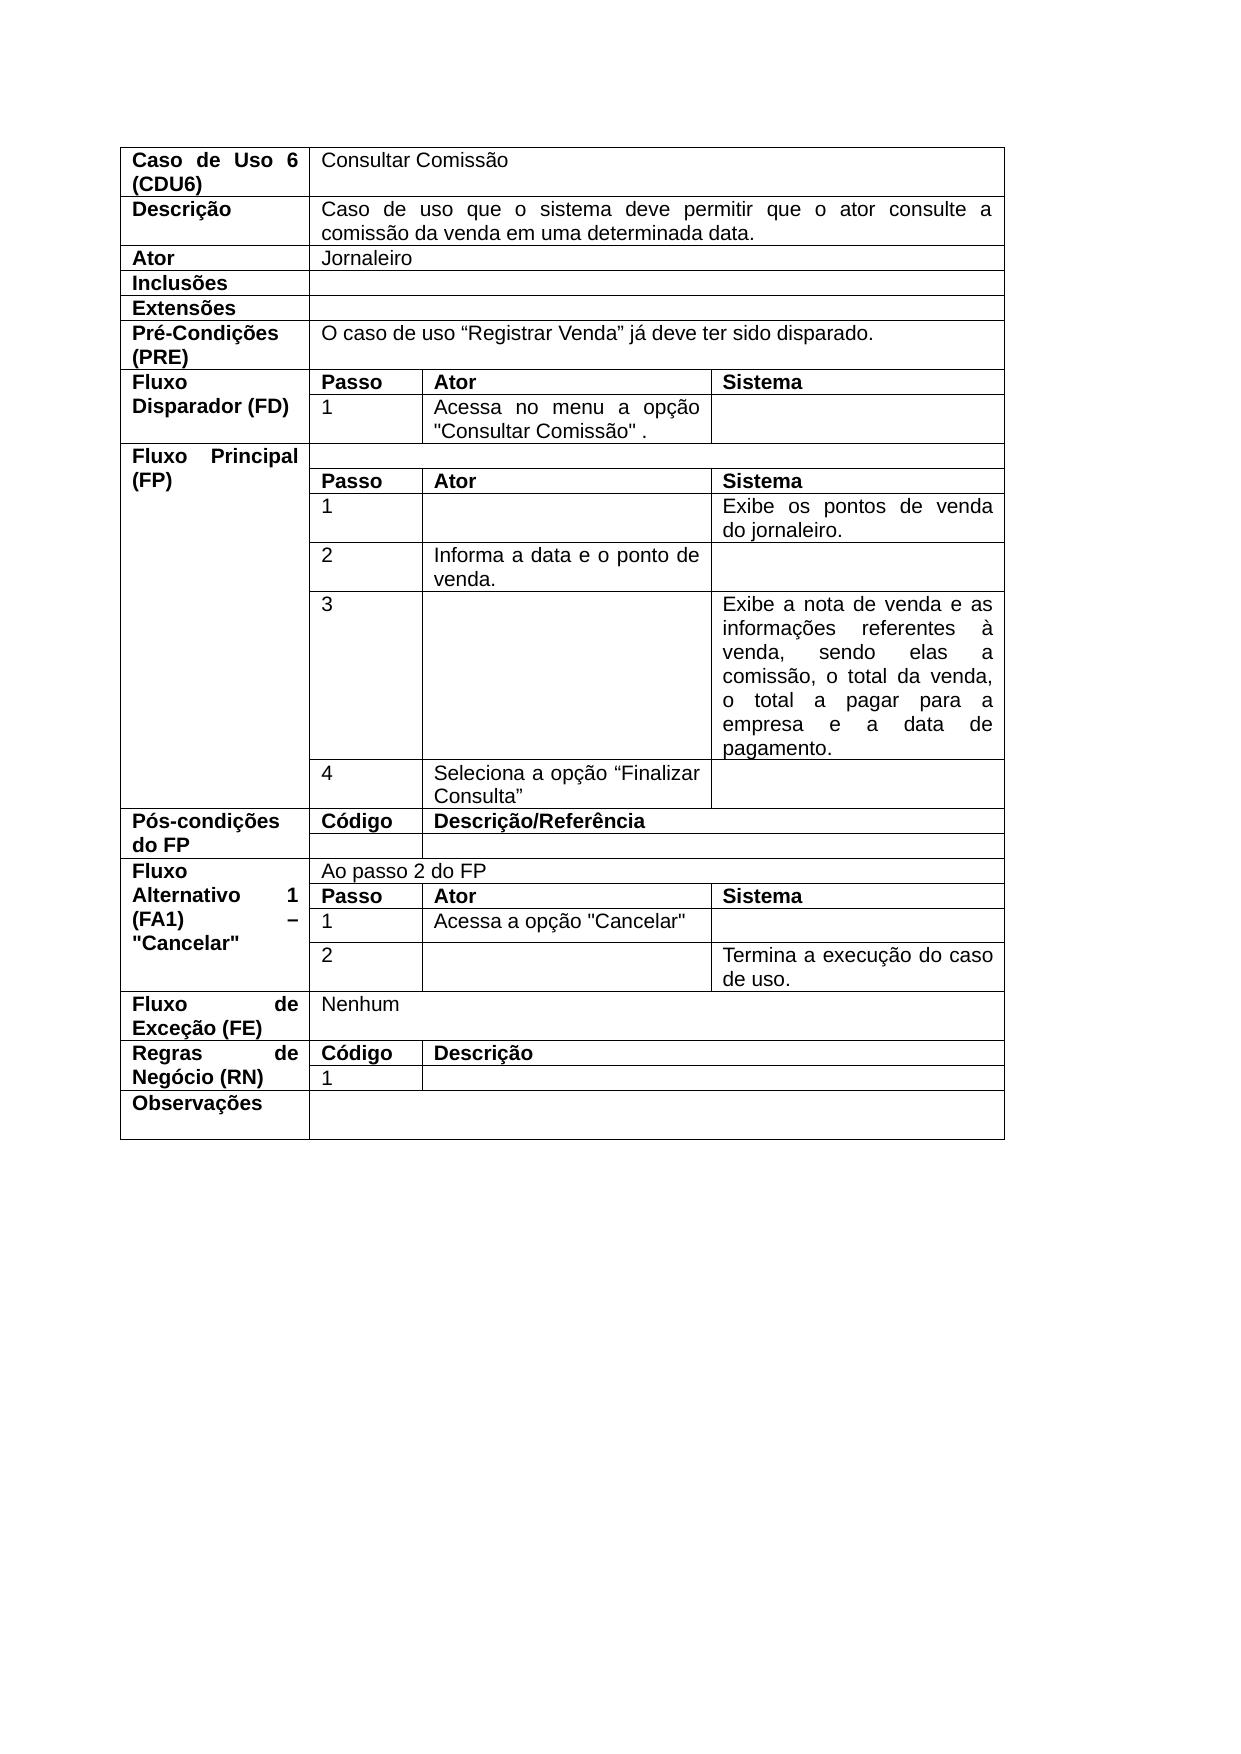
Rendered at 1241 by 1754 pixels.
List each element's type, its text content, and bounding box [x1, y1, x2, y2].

table_cell 2 [310, 943, 422, 991]
table_cell Fluxo Principal (FP) [121, 444, 309, 808]
table_cell Exibe os pontos de venda do jornaleiro. [712, 494, 1004, 542]
table_cell Sistema [712, 884, 1004, 908]
table_cell Regras de Negócio (RN) [121, 1041, 309, 1090]
table_cell Pré-Condições (PRE) [121, 321, 309, 369]
table_cell 1 [310, 1066, 422, 1090]
table_cell Extensões [121, 296, 309, 320]
table_cell 1 [310, 494, 422, 542]
table_cell Passo [310, 370, 422, 394]
table_cell Descrição [121, 197, 309, 245]
table_cell 1 [310, 395, 422, 443]
table_cell Nenhum [310, 992, 1004, 1040]
table_cell [712, 909, 1004, 942]
table_cell Fluxo Alternativo 1 (FA1) – "Cancelar" [121, 859, 309, 991]
table_cell [423, 943, 711, 991]
table_cell Sistema [712, 370, 1004, 394]
table_header Consultar Comissão [310, 148, 1004, 196]
table_cell [310, 1091, 1004, 1139]
table_cell 2 [310, 543, 422, 591]
table_cell Passo [310, 884, 422, 908]
table_cell [310, 834, 422, 858]
table_cell Código [310, 809, 422, 833]
table_cell Descrição [423, 1041, 1004, 1065]
table_cell Termina a execução do caso de uso. [712, 943, 1004, 991]
table_cell [712, 760, 1004, 808]
table_cell [423, 494, 711, 542]
table_cell [423, 1066, 1004, 1090]
table_cell Inclusões [121, 271, 309, 295]
table_cell [310, 271, 1004, 295]
table_header Caso de Uso 6 (CDU6) [121, 148, 309, 196]
table_cell Descrição/Referência [423, 809, 1004, 833]
table_cell Jornaleiro [310, 246, 1004, 270]
table_cell 1 [310, 909, 422, 942]
table_cell Informa a data e o ponto de venda. [423, 543, 711, 591]
table_cell [423, 592, 711, 759]
table_cell [712, 395, 1004, 443]
table_cell [423, 834, 1004, 858]
table_cell Fluxo Disparador (FD) [121, 370, 309, 443]
table_cell Acessa no menu a opção "Consultar Comissão" . [423, 395, 711, 443]
table_cell Ator [423, 370, 711, 394]
table_cell Passo [310, 469, 422, 493]
table_cell Exibe a nota de venda e as informações referentes à venda, sendo elas a comissão, o total da venda, o total a pagar para a empresa e a data de pagamento. [712, 592, 1004, 759]
table_cell Sistema [712, 469, 1004, 493]
table_cell Observações [121, 1091, 309, 1139]
table_cell Ator [121, 246, 309, 270]
table_cell [310, 296, 1004, 320]
table_cell Código [310, 1041, 422, 1065]
table_cell Ator [423, 469, 711, 493]
table_cell Pós-condições do FP [121, 809, 309, 858]
table_cell Ator [423, 884, 711, 908]
table_cell O caso de uso “Registrar Venda” já deve ter sido disparado. [310, 321, 1004, 369]
table_cell Ao passo 2 do FP [310, 859, 1004, 883]
table_cell Acessa a opção "Cancelar" [423, 909, 711, 942]
table_cell 3 [310, 592, 422, 759]
table_cell Seleciona a opção “Finalizar Consulta” [423, 760, 711, 808]
table_cell Fluxo de Exceção (FE) [121, 992, 309, 1040]
table_cell 4 [310, 760, 422, 808]
table_cell [310, 444, 1004, 468]
table_cell Caso de uso que o sistema deve permitir que o ator consulte a comissão da venda em uma determinada data. [310, 197, 1004, 245]
table_cell [712, 543, 1004, 591]
